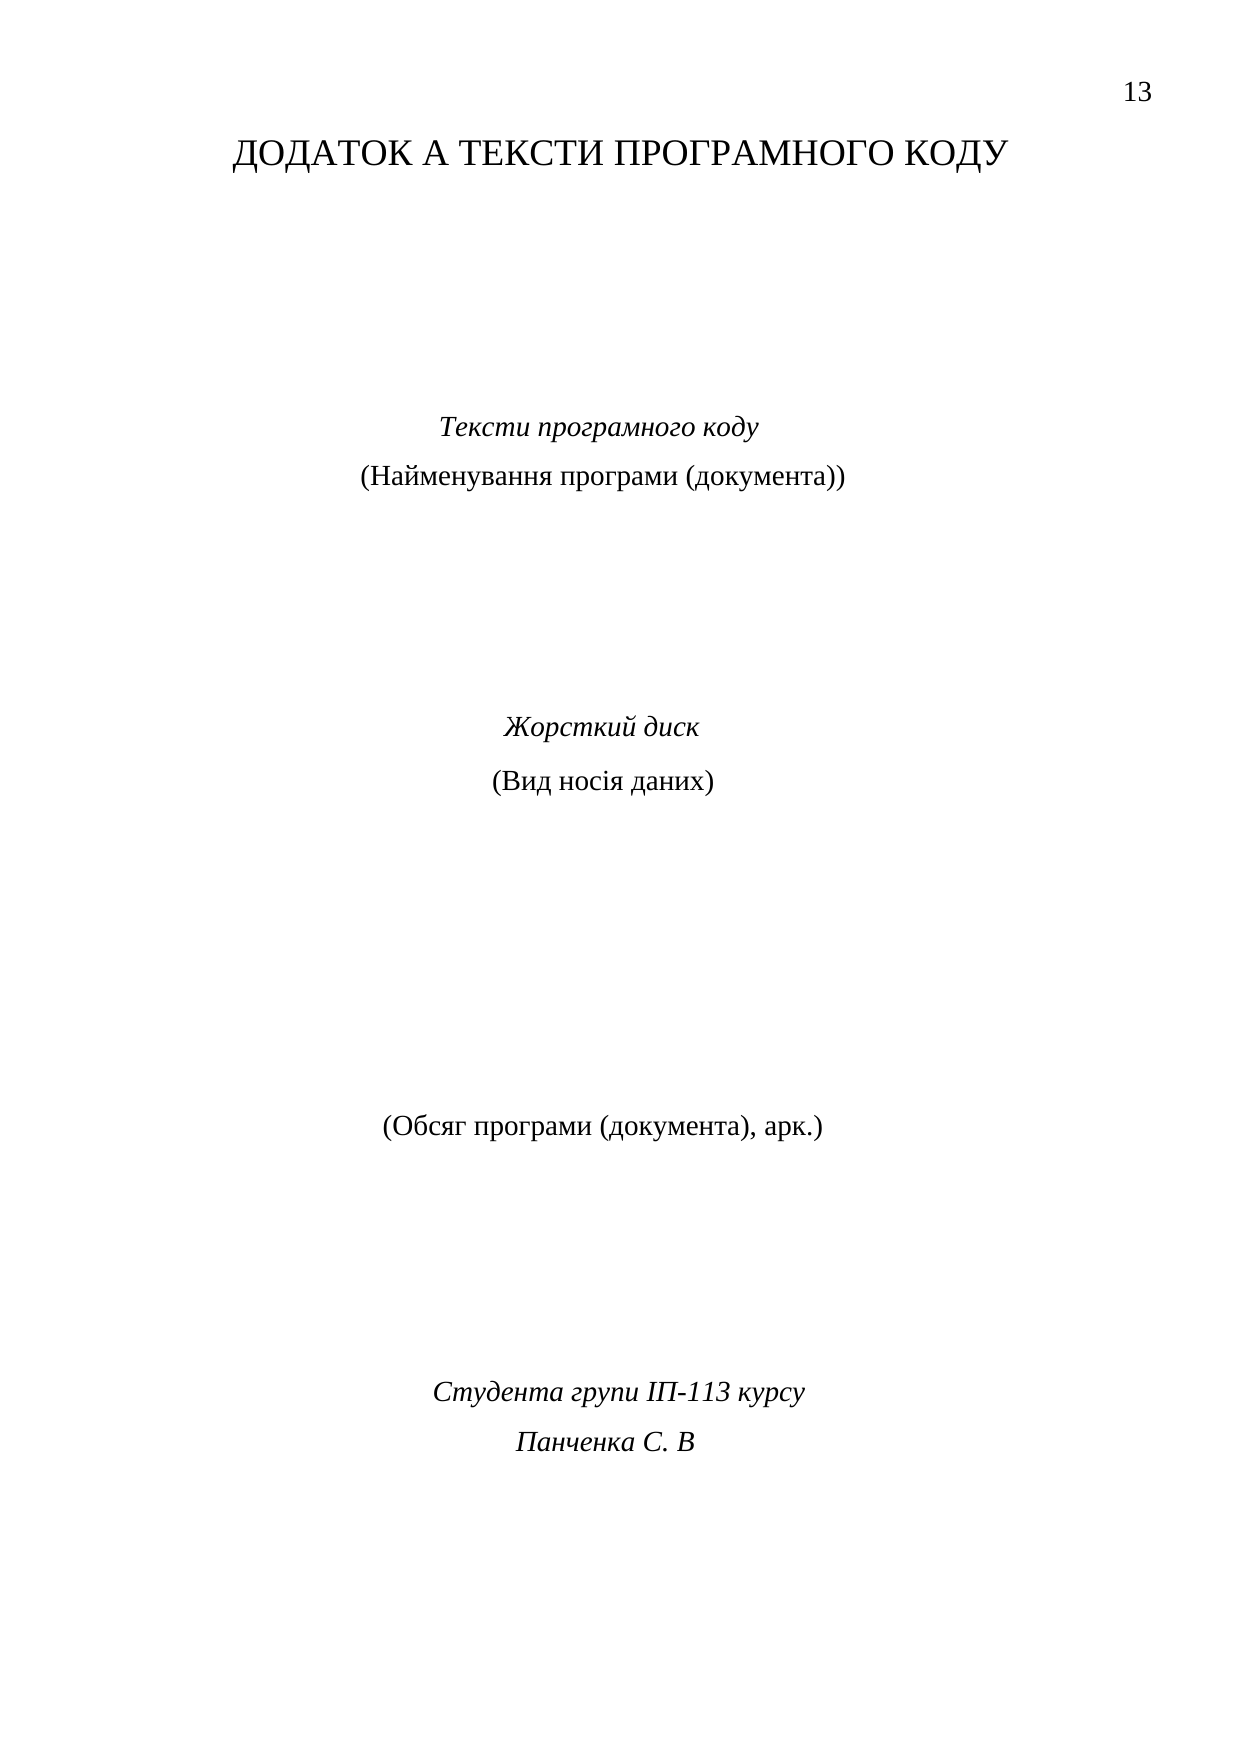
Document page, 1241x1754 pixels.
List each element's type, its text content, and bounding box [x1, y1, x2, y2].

text Панченка С. В [450, 1424, 756, 1458]
text Студента групи ІП-113 курсу [118, 1374, 1122, 1407]
text Жорсткий диск [138, 709, 1067, 743]
text Тексти програмного коду [138, 409, 1067, 442]
text (Обсяг програми (документа), арк.) [138, 1108, 1067, 1142]
text (Найменування програми (документа)) [138, 459, 1067, 492]
text (Вид носія даних) [139, 763, 1067, 797]
subtitle ДОДАТОК А ТЕКСТИ ПРОГРАМНОГО КОДУ [118, 130, 1122, 173]
